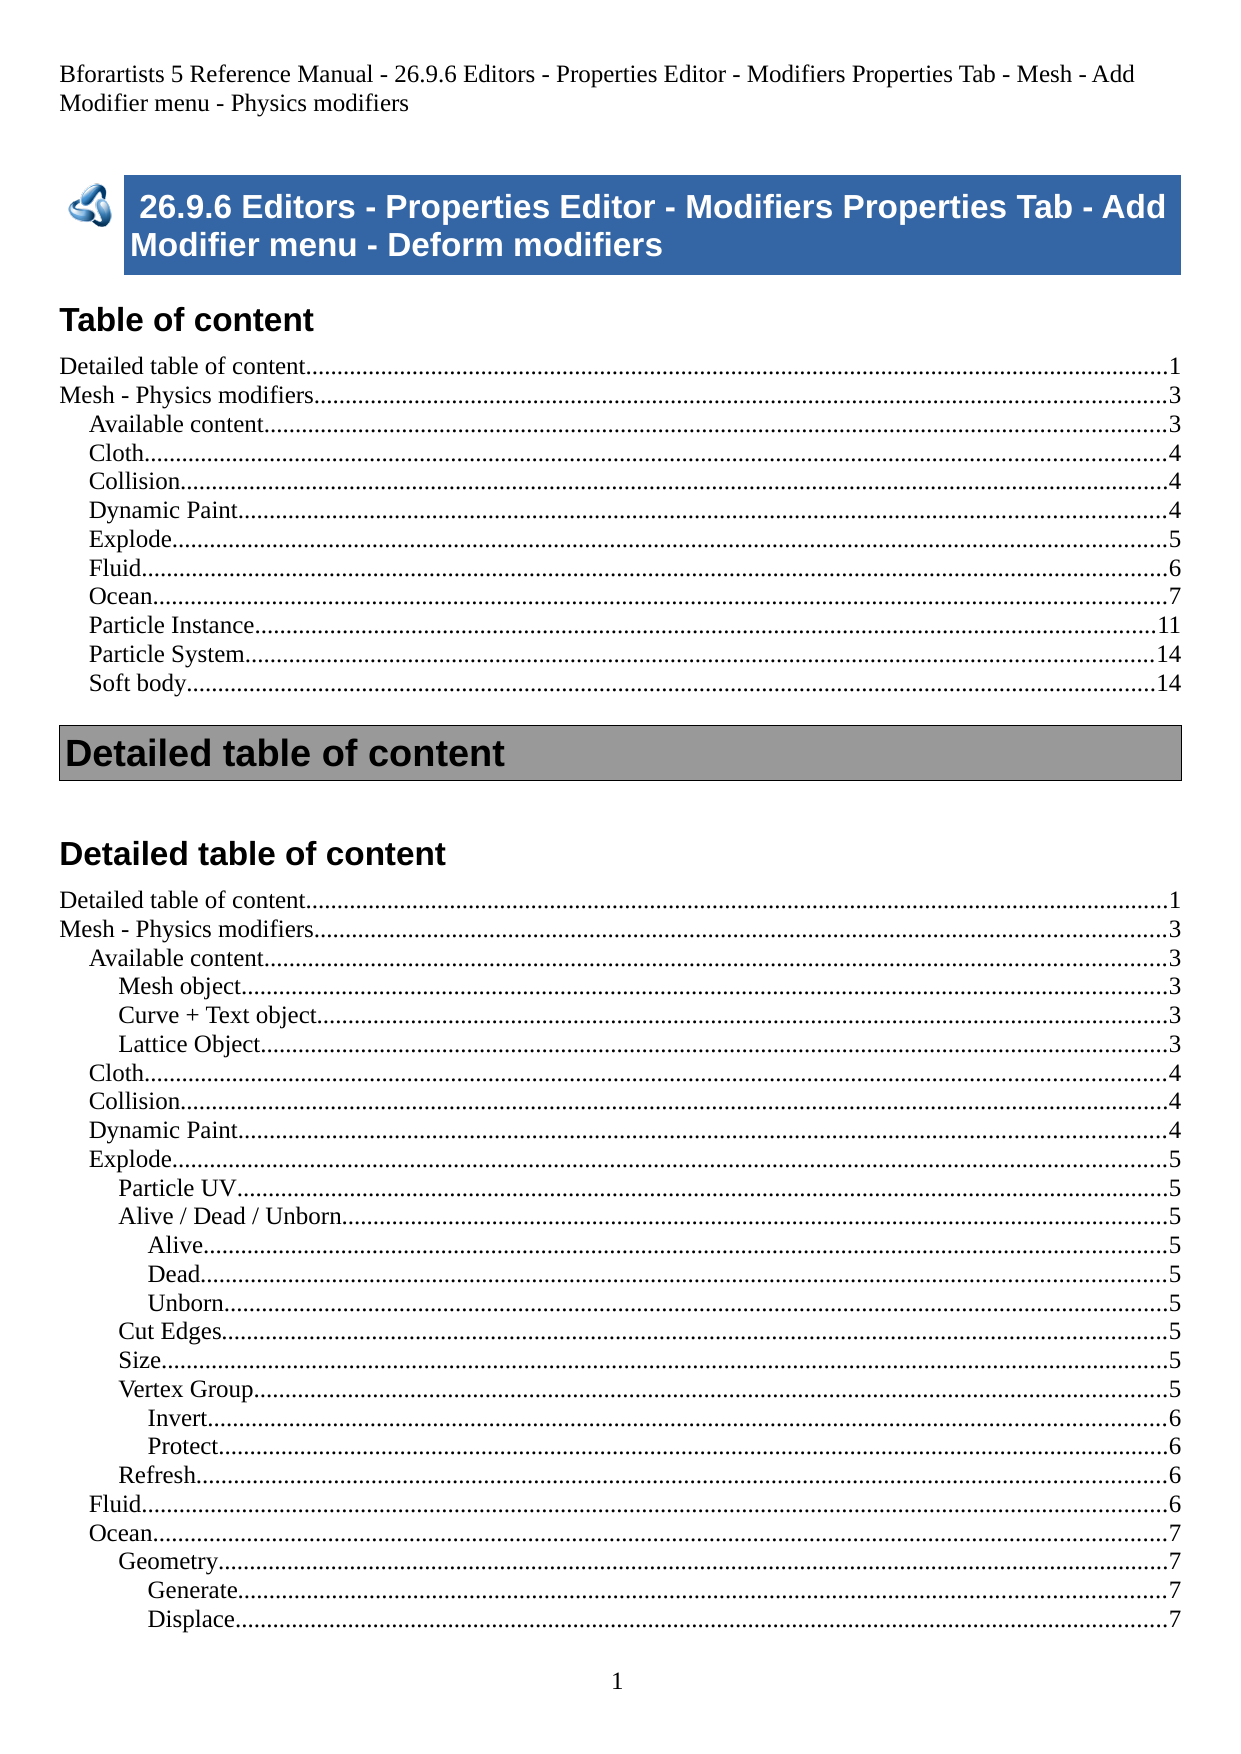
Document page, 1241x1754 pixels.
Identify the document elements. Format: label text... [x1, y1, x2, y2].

text Alive / Dead / Unborn 5 [118, 1201, 1181, 1230]
text Cloth 4 [88, 438, 1181, 466]
table_header [59, 175, 124, 275]
text Dead 5 [147, 1259, 1181, 1288]
subtitle Detailed table of content [59, 834, 1181, 873]
table_header Detailed table of content [60, 726, 1181, 780]
text Particle System 14 [88, 639, 1181, 668]
text Available content 3 [88, 409, 1181, 438]
text Particle UV 5 [118, 1173, 1181, 1201]
text Dynamic Paint 4 [88, 495, 1181, 524]
text Generate 7 [147, 1575, 1181, 1604]
text Collision 4 [88, 1086, 1181, 1115]
text Detailed table of content 1 [59, 351, 1181, 380]
text Detailed table of content 1 [59, 885, 1181, 914]
text Size 5 [118, 1345, 1181, 1374]
text Refresh 6 [118, 1460, 1181, 1489]
text Dynamic Paint 4 [88, 1115, 1181, 1144]
text Geometry 7 [118, 1546, 1181, 1575]
text Alive 5 [147, 1230, 1181, 1259]
text Soft body 14 [88, 668, 1181, 696]
text Fluid 6 [88, 1489, 1181, 1518]
text Vertex Group 5 [118, 1374, 1181, 1403]
text Ocean 7 [88, 1518, 1181, 1546]
text Displace 7 [147, 1604, 1181, 1633]
text Cut Edges 5 [118, 1316, 1181, 1345]
text Particle Instance 11 [88, 610, 1181, 639]
text Invert 6 [147, 1403, 1181, 1431]
text Mesh - Physics modifiers 3 [59, 380, 1181, 409]
subtitle Table of content [59, 300, 1181, 339]
text Lattice Object 3 [118, 1029, 1181, 1058]
text Mesh object 3 [118, 971, 1181, 1000]
text Unborn 5 [147, 1288, 1181, 1316]
text Explode 5 [88, 1144, 1181, 1173]
text Ocean 7 [88, 581, 1181, 610]
table_header 26.9.6 Editors - Properties Editor - Modifiers Properties Tab - Add Modifier menu - Deform modifiers [124, 175, 1181, 275]
text Explode 5 [88, 524, 1181, 553]
text Available content 3 [88, 943, 1181, 971]
text Mesh - Physics modifiers 3 [59, 914, 1181, 943]
text Curve + Text object 3 [118, 1000, 1181, 1029]
text Collision 4 [88, 466, 1181, 495]
text Cloth 4 [88, 1058, 1181, 1086]
text Fluid 6 [88, 553, 1181, 581]
picture [65, 180, 114, 230]
text Protect 6 [147, 1431, 1181, 1460]
